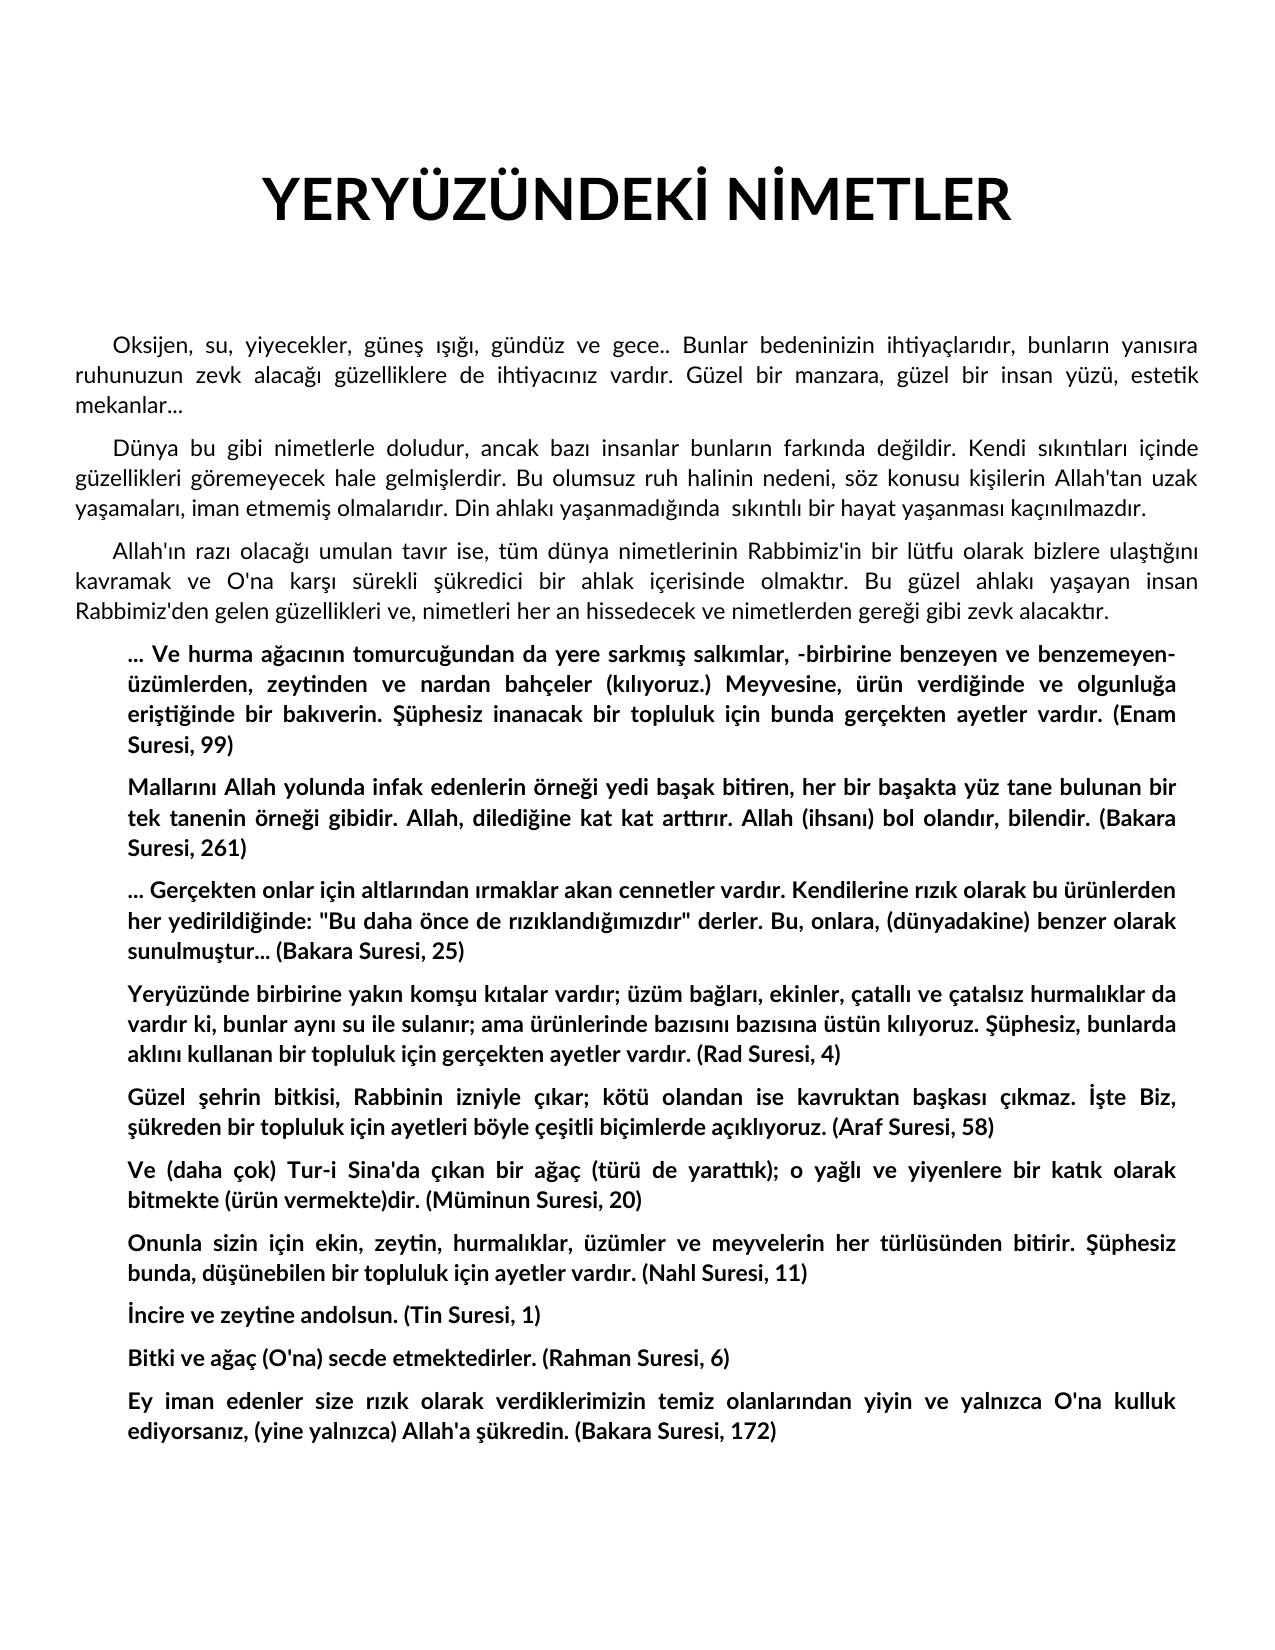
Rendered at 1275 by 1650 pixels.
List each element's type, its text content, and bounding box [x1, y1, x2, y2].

subtitle YERYÜZÜNDEKİ NİMETLER [75, 162, 1200, 232]
text Ey iman edenler size rızık olarak verdiklerimizin temiz olanlarından yiyin ve yalnızca O'na kulluk ediyorsanız, (yine yalnızca) Allah'a şükredin. (Bakara Suresi, 172) [127, 1387, 1177, 1444]
text Allah'ın razı olacağı umulan tavır ise, tüm dünya nimetlerinin Rabbimiz'in bir lütfu olarak bizlere ulaştığını kavramak ve O'na karşı sürekli şükredici bir ahlak içerisinde olmaktır. Bu güzel ahlakı yaşayan insan Rabbimiz'den gelen güzellikleri ve, nimetleri her an hissedecek ve nimetlerden gereği gibi zevk alacaktır. [75, 537, 1200, 624]
text ... Ve hurma ağacının tomurcuğundan da yere sarkmış salkımlar, -birbirine benzeyen ve benzemeyen- üzümlerden, zeytinden ve nardan bahçeler (kılıyoruz.) Meyvesine, ürün verdiğinde ve olgunluğa eriştiğinde bir bakıverin. Şüphesiz inanacak bir topluluk için bunda gerçekten ayetler vardır. (Enam Suresi, 99) [127, 640, 1177, 758]
text İncire ve zeytine andolsun. (Tin Suresi, 1) [127, 1301, 1177, 1329]
text Mallarını Allah yolunda infak edenlerin örneği yedi başak bitiren, her bir başakta yüz tane bulunan bir tek tanenin örneği gibidir. Allah, dilediğine kat kat arttırır. Allah (ihsanı) bol olandır, bilendir. (Bakara Suresi, 261) [127, 773, 1177, 861]
text Ve (daha çok) Tur-i Sina'da çıkan bir ağaç (türü de yarattık); o yağlı ve yiyenlere bir katık olarak bitmekte (ürün vermekte)dir. (Müminun Suresi, 20) [127, 1155, 1177, 1213]
text ... Gerçekten onlar için altlarından ırmaklar akan cennetler vardır. Kendilerine rızık olarak bu ürünlerden her yedirildiğinde: "Bu daha önce de rızıklandığımızdır" derler. Bu, onlara, (dünyadakine) benzer olarak sunulmuştur... (Bakara Suresi, 25) [127, 876, 1177, 964]
text Bitki ve ağaç (O'na) secde etmektedirler. (Rahman Suresi, 6) [127, 1344, 1177, 1371]
text Güzel şehrin bitkisi, Rabbinin izniyle çıkar; kötü olandan ise kavruktan başkası çıkmaz. İşte Biz, şükreden bir topluluk için ayetleri böyle çeşitli biçimlerde açıklıyoruz. (Araf Suresi, 58) [127, 1082, 1177, 1140]
text Dünya bu gibi nimetlerle doludur, ancak bazı insanlar bunların farkında değildir. Kendi sıkıntıları içinde güzellikleri göremeyecek hale gelmişlerdir. Bu olumsuz ruh halinin nedeni, söz konusu kişilerin Allah'tan uzak yaşamaları, iman etmemiş olmalarıdır. Din ahlakı yaşanmadığında sıkıntılı bir hayat yaşanması kaçınılmazdır. [75, 433, 1200, 521]
text Oksijen, su, yiyecekler, güneş ışığı, gündüz ve gece.. Bunlar bedeninizin ihtiyaçlarıdır, bunların yanısıra ruhunuzun zevk alacağı güzelliklere de ihtiyacınız vardır. Güzel bir manzara, güzel bir insan yüzü, estetik mekanlar... [75, 330, 1200, 418]
text Onunla sizin için ekin, zeytin, hurmalıklar, üzümler ve meyvelerin her türlüsünden bitirir. Şüphesiz bunda, düşünebilen bir topluluk için ayetler vardır. (Nahl Suresi, 11) [127, 1228, 1177, 1286]
text Yeryüzünde birbirine yakın komşu kıtalar vardır; üzüm bağları, ekinler, çatallı ve çatalsız hurmalıklar da vardır ki, bunlar aynı su ile sulanır; ama ürünlerinde bazısını bazısına üstün kılıyoruz. Şüphesiz, bunlarda aklını kullanan bir topluluk için gerçekten ayetler vardır. (Rad Suresi, 4) [127, 979, 1177, 1067]
